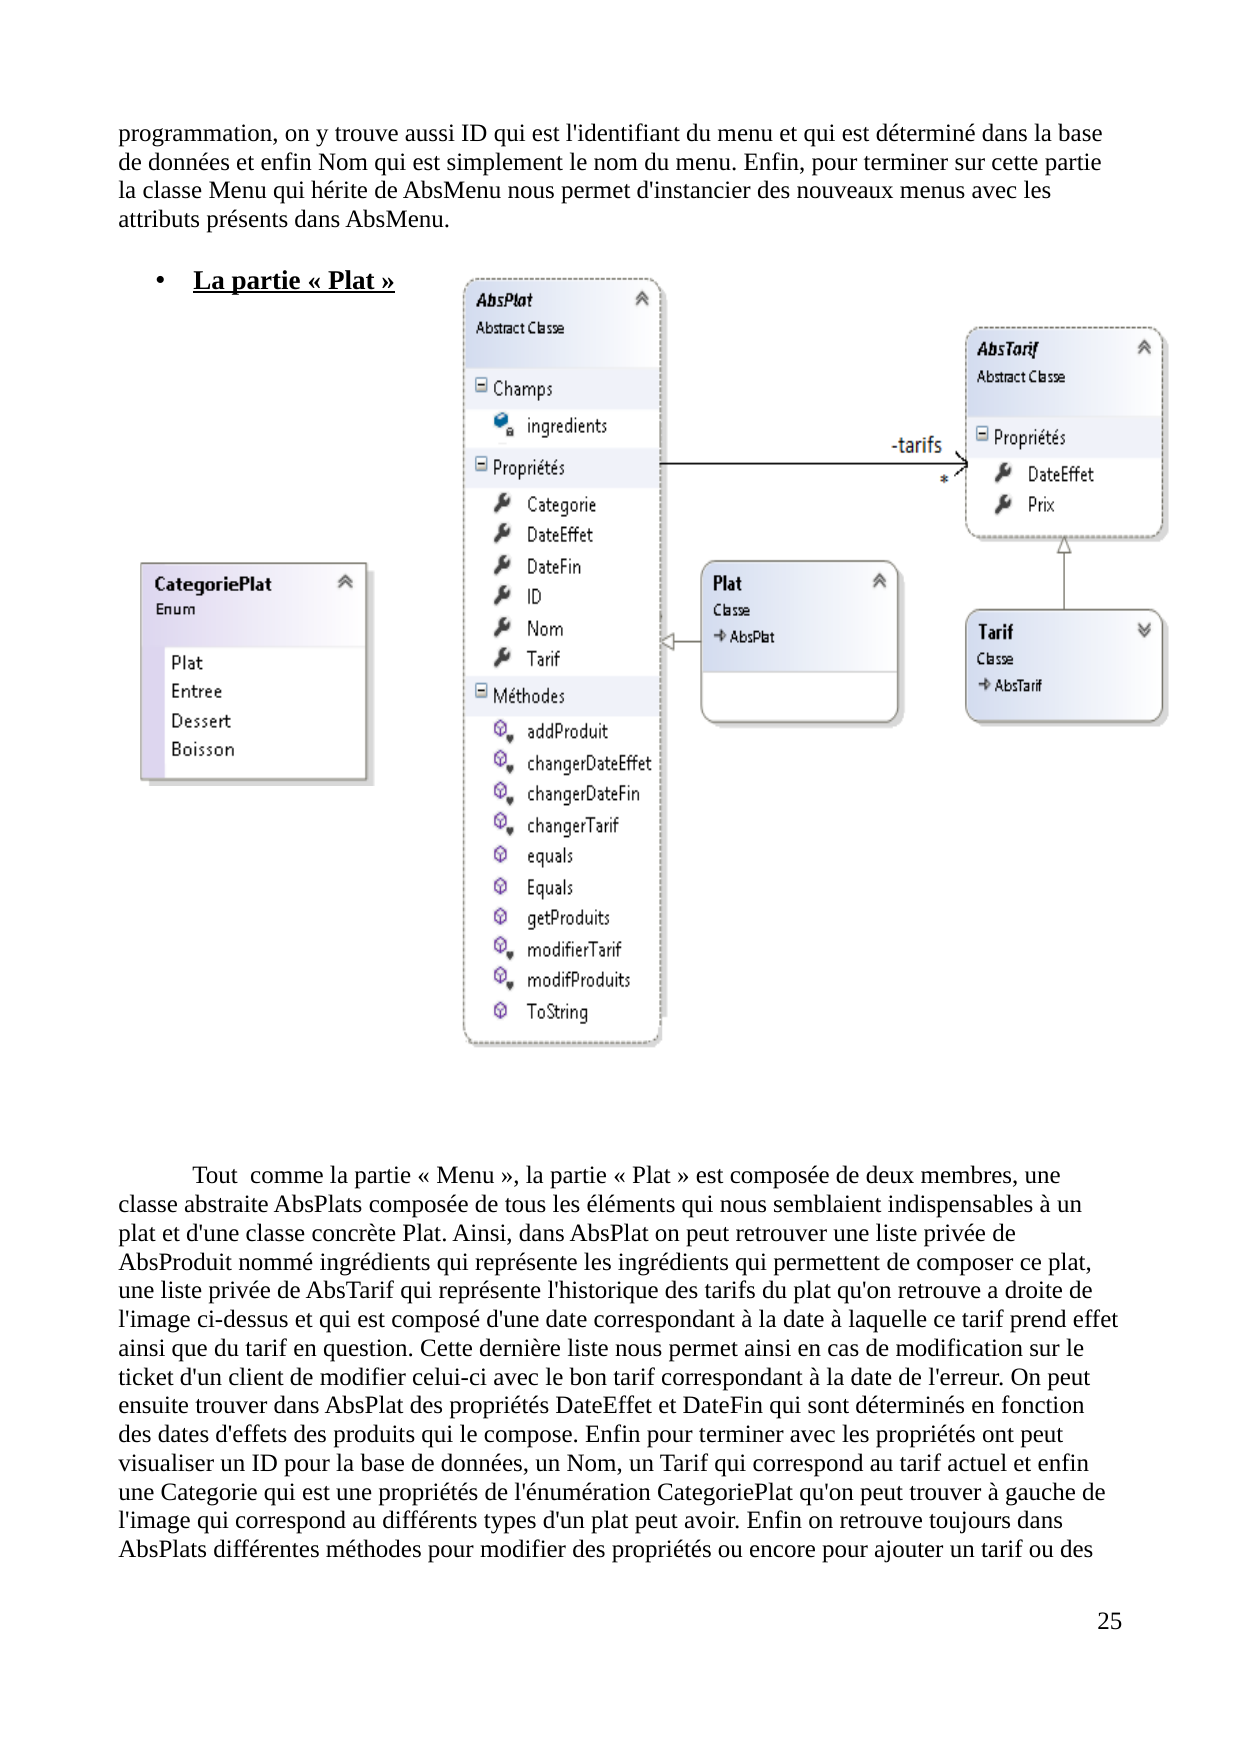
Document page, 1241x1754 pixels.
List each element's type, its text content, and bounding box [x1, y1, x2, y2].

list La partie « Plat » [156, 264, 1122, 296]
picture [140, 558, 378, 786]
text programmation, on y trouve aussi ID qui est l'identifiant du menu et qui est déterminé dans la base de données et enfin Nom qui est simplement le nom du menu. Enfin, pour terminer sur cette partie la classe Menu qui hérite de AbsMenu nous permet d'instancier des nouveaux menus avec les attributs présents dans AbsMenu. [118, 118, 1122, 233]
text Tout comme la partie « Menu », la partie « Plat » est composée de deux membres, une classe abstraite AbsPlats composée de tous les éléments qui nous semblaient indispensables à un plat et d'une classe concrète Plat. Ainsi, dans AbsPlat on peut retrouver une liste privée de AbsProduit nommé ingrédients qui représente les ingrédients qui permettent de composer ce plat, une liste privée de AbsTarif qui représente l'historique des tarifs du plat qu'on retrouve a droite de l'image ci-dessus et qui est composé d'une date correspondant à la date à laquelle ce tarif prend effet ainsi que du tarif en question. Cette dernière liste nous permet ainsi en cas de modification sur le ticket d'un client de modifier celui-ci avec le bon tarif correspondant à la date de l'erreur. On peut ensuite trouver dans AbsPlat des propriétés DateEffet et DateFin qui sont déterminés en fonction des dates d'effets des produits qui le compose. Enfin pour terminer avec les propriétés ont peut visualiser un ID pour la base de données, un Nom, un Tarif qui correspond au tarif actuel et enfin une Categorie qui est une propriétés de l'énumération CategoriePlat qu'on peut trouver à gauche de l'image qui correspond au différents types d'un plat peut avoir. Enfin on retrouve toujours dans AbsPlats différentes méthodes pour modifier des propriétés ou encore pour ajouter un tarif ou des [118, 1160, 1122, 1563]
